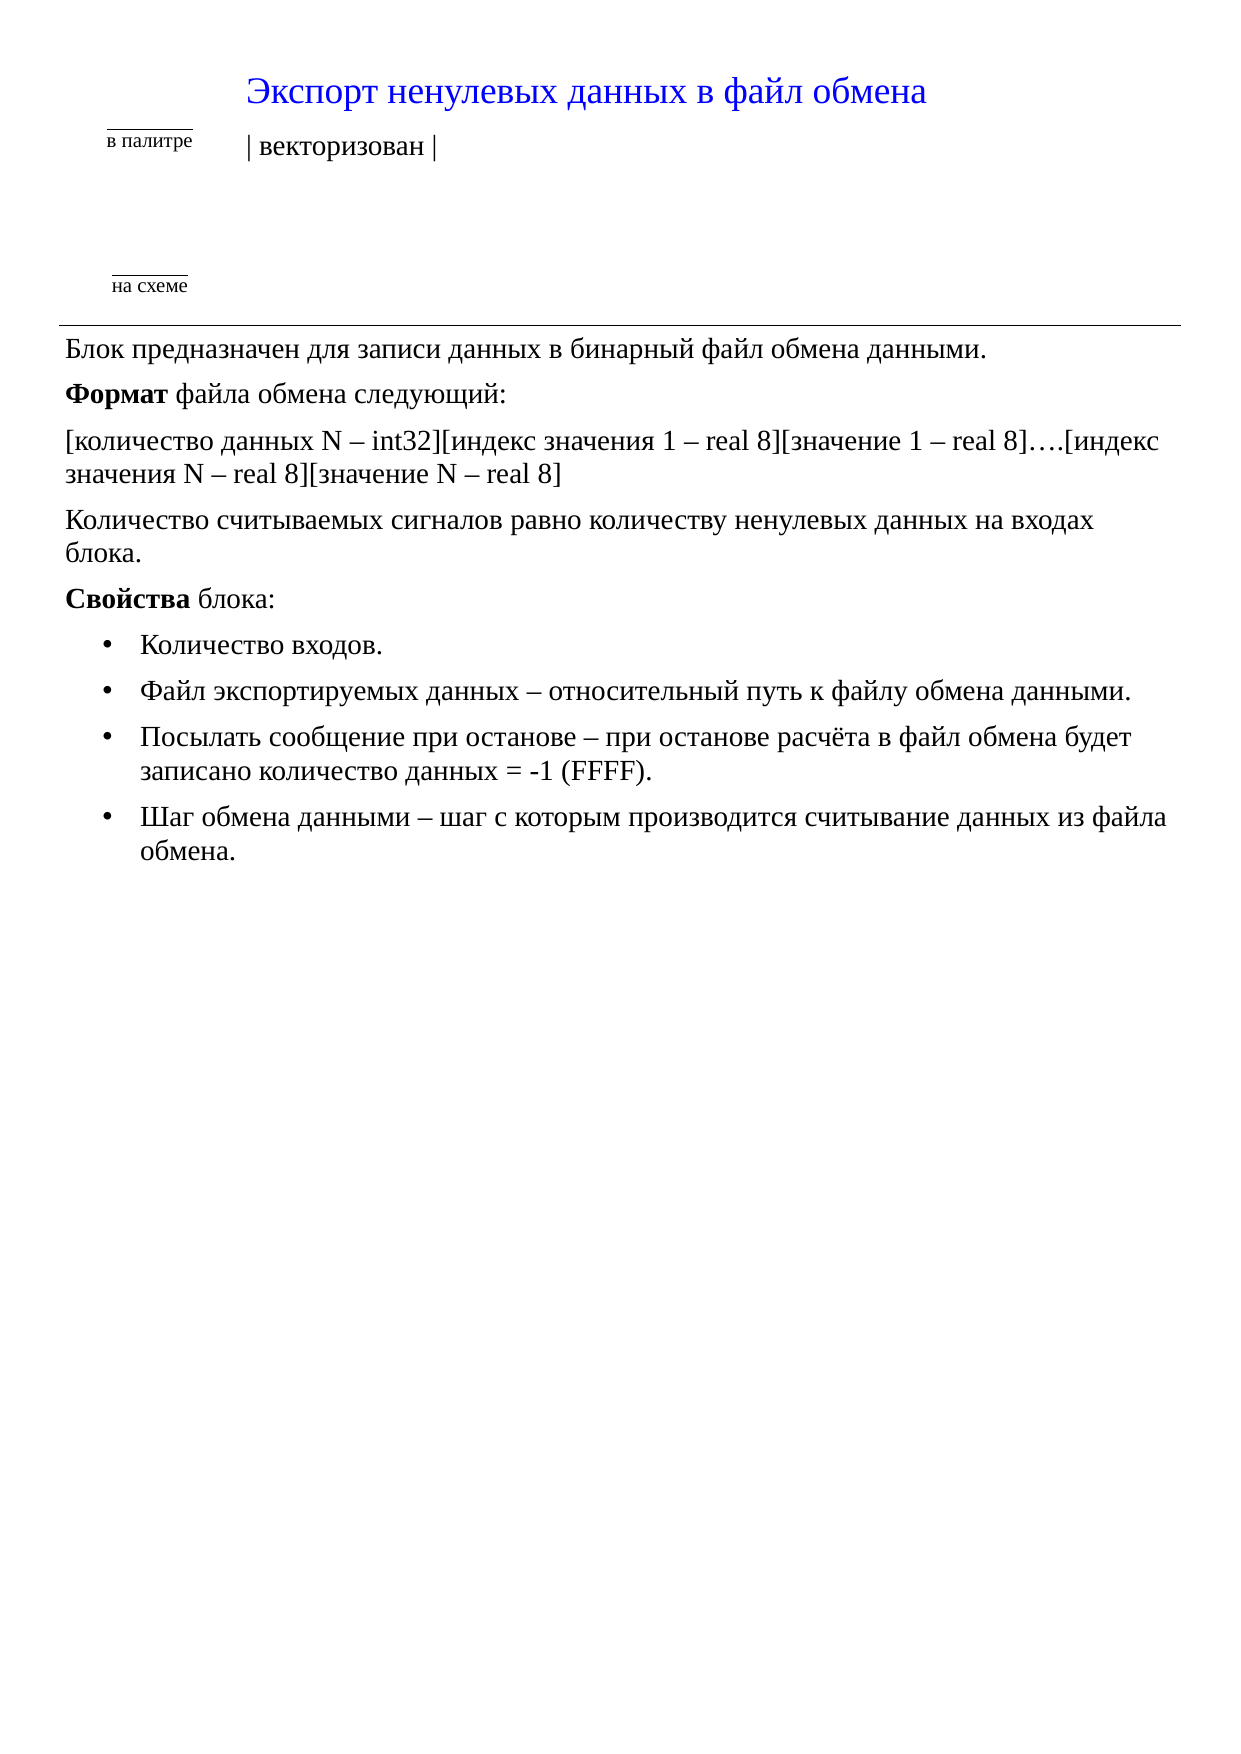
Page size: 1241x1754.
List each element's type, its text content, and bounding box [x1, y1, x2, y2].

table_cell [59, 179, 240, 267]
table_cell в палитре [59, 122, 240, 179]
table_cell на схеме [59, 268, 240, 325]
table_header Экспорт ненулевых данных в файл обмена [240, 59, 1181, 122]
table_header [59, 59, 240, 122]
table_cell [240, 179, 1181, 267]
table_cell | векторизован | [240, 122, 1181, 179]
table_cell Блок предназначен для записи данных в бинарный файл обмена данными. Формат файла обмена следующий: [количество данных N – int32][индекс значения 1 – real 8][значение 1 – real 8]….[индекс значения N – real 8][значение N – real 8] Количество считываемых сигналов равно количеству ненулевых данных на входах блока. Свойства блока: Количество входов. Файл экспортируемых данных – относительный путь к файлу обмена данными. Посылать сообщение при останове – при останове расчёта в файл обмена будет записано количество данных = -1 (FFFF). Шаг обмена данными – шаг с которым производится считывание данных из файла обмена. [59, 326, 1181, 884]
table_cell [240, 268, 1181, 325]
